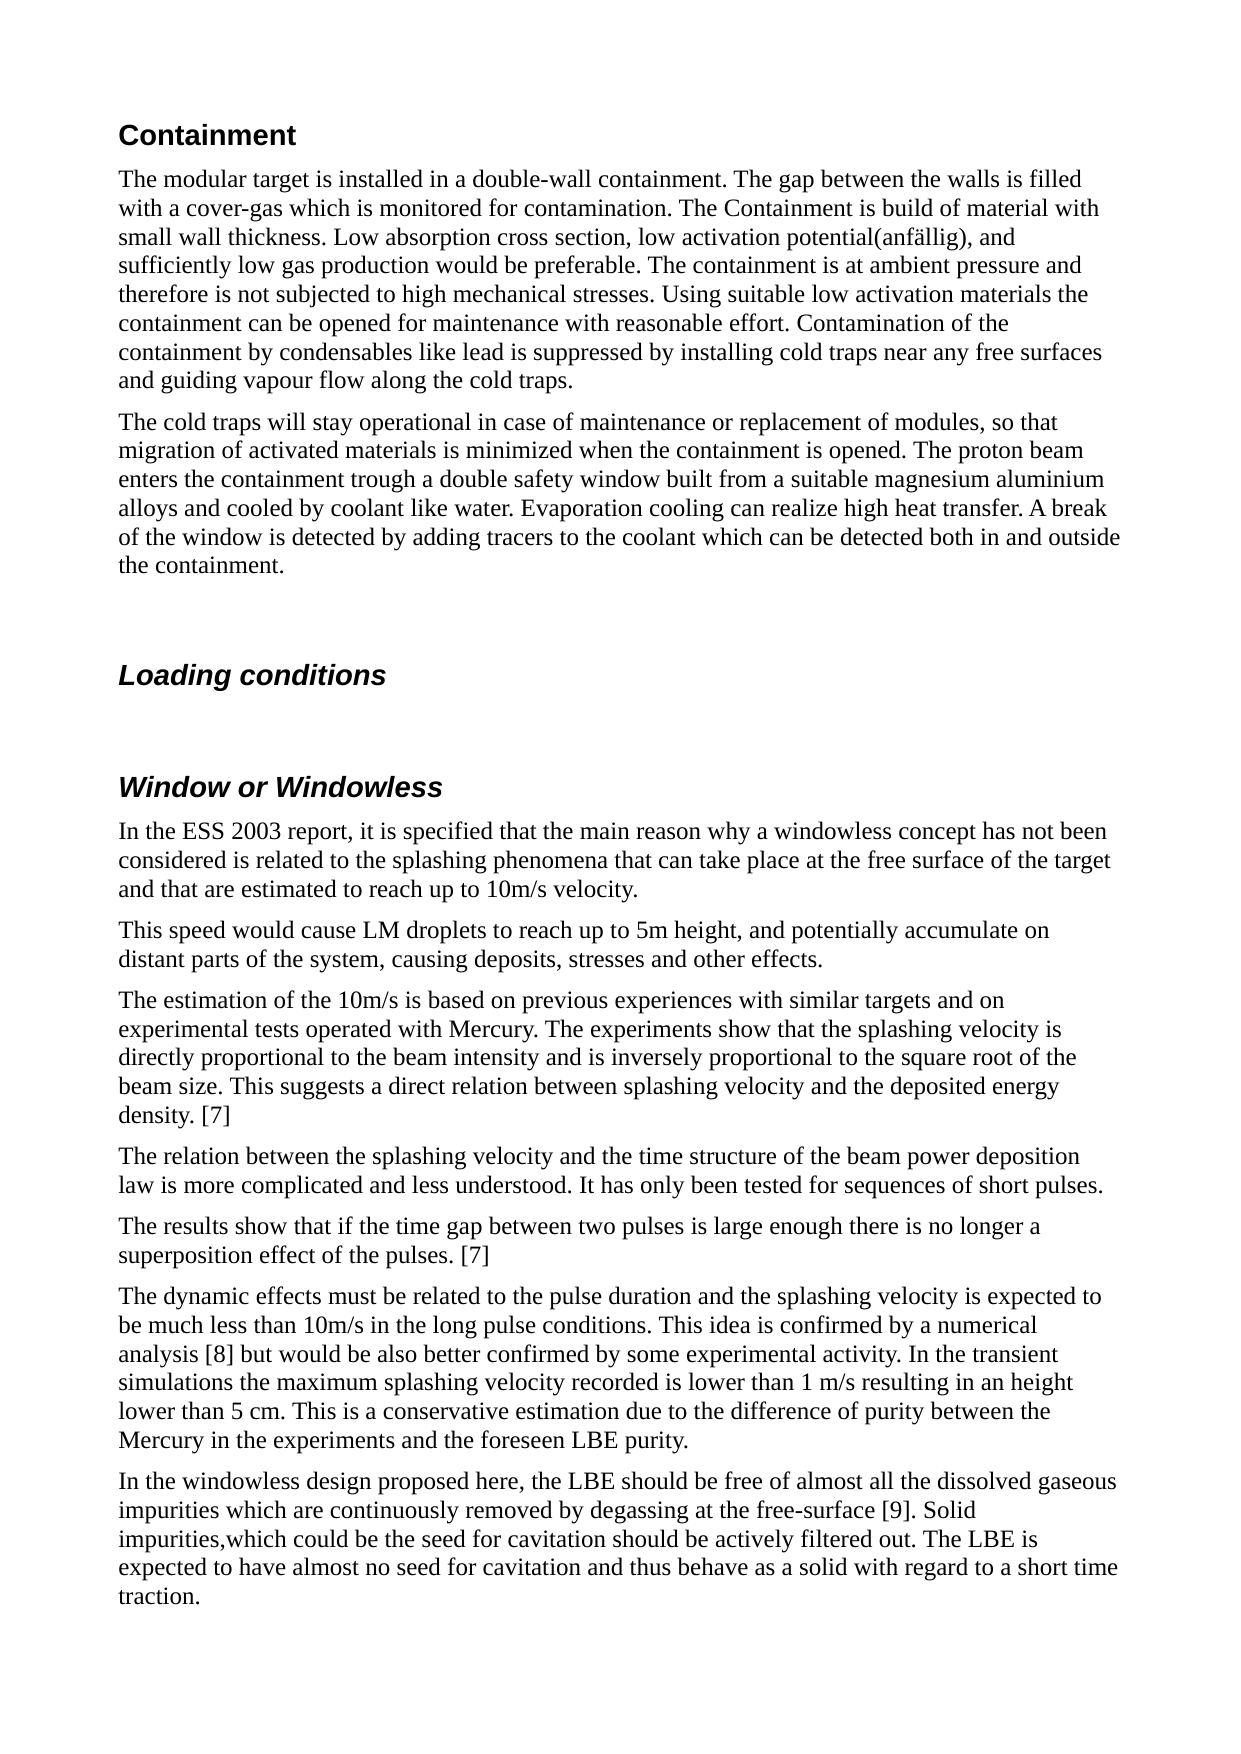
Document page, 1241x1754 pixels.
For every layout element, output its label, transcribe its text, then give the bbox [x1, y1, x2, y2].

text The dynamic effects must be related to the pulse duration and the splashing velocity is expected to be much less than 10m/s in the long pulse conditions. This idea is confirmed by a numerical analysis [8] but would be also better confirmed by some experimental activity. In the transient simulations the maximum splashing velocity recorded is lower than 1 m/s resulting in an height lower than 5 cm. This is a conservative estimation due to the difference of purity between the Mercury in the experiments and the foreseen LBE purity. [118, 1281, 1122, 1454]
text The estimation of the 10m/s is based on previous experiences with similar targets and on experimental tests operated with Mercury. The experiments show that the splashing velocity is directly proportional to the beam intensity and is inversely proportional to the square root of the beam size. This suggests a direct relation between splashing velocity and the deposited energy density. [7] [118, 985, 1122, 1129]
subtitle Window or Windowless [118, 770, 1122, 804]
text In the ESS 2003 report, it is specified that the main reason why a windowless concept has not been considered is related to the splashing phenomena that can take place at the free surface of the target and that are estimated to reach up to 10m/s velocity. [118, 816, 1122, 902]
text The modular target is installed in a double-wall containment. The gap between the walls is filled with a cover-gas which is monitored for contamination. The Containment is build of material with small wall thickness. Low absorption cross section, low activation potential(anfällig), and sufficiently low gas production would be preferable. The containment is at ambient pressure and therefore is not subjected to high mechanical stresses. Using suitable low activation materials the containment can be opened for maintenance with reasonable effort. Contamination of the containment by condensables like lead is suppressed by installing cold traps near any free surfaces and guiding vapour flow along the cold traps. [118, 164, 1122, 394]
text This speed would cause LM droplets to reach up to 5m height, and potentially accumulate on distant parts of the system, causing deposits, stresses and other effects. [118, 915, 1122, 972]
text In the windowless design proposed here, the LBE should be free of almost all the dissolved gaseous impurities which are continuously removed by degassing at the free-surface [9]. Solid impurities,which could be the seed for cavitation should be actively filtered out. The LBE is expected to have almost no seed for cavitation and thus behave as a solid with regard to a short time traction. [118, 1466, 1122, 1610]
text The relation between the splashing velocity and the time structure of the beam power deposition law is more complicated and less understood. It has only been tested for sequences of short pulses. [118, 1141, 1122, 1199]
text The results show that if the time gap between two pulses is large enough there is no longer a superposition effect of the pulses. [7] [118, 1211, 1122, 1269]
subtitle Containment [118, 118, 1122, 152]
subtitle Loading conditions [118, 658, 1122, 691]
text The cold traps will stay operational in case of maintenance or replacement of modules, so that migration of activated materials is minimized when the containment is opened. The proton beam enters the containment trough a double safety window built from a suitable magnesium aluminium alloys and cooled by coolant like water. Evaporation cooling can realize high heat transfer. A break of the window is detected by adding tracers to the coolant which can be detected both in and outside the containment. [118, 407, 1122, 579]
